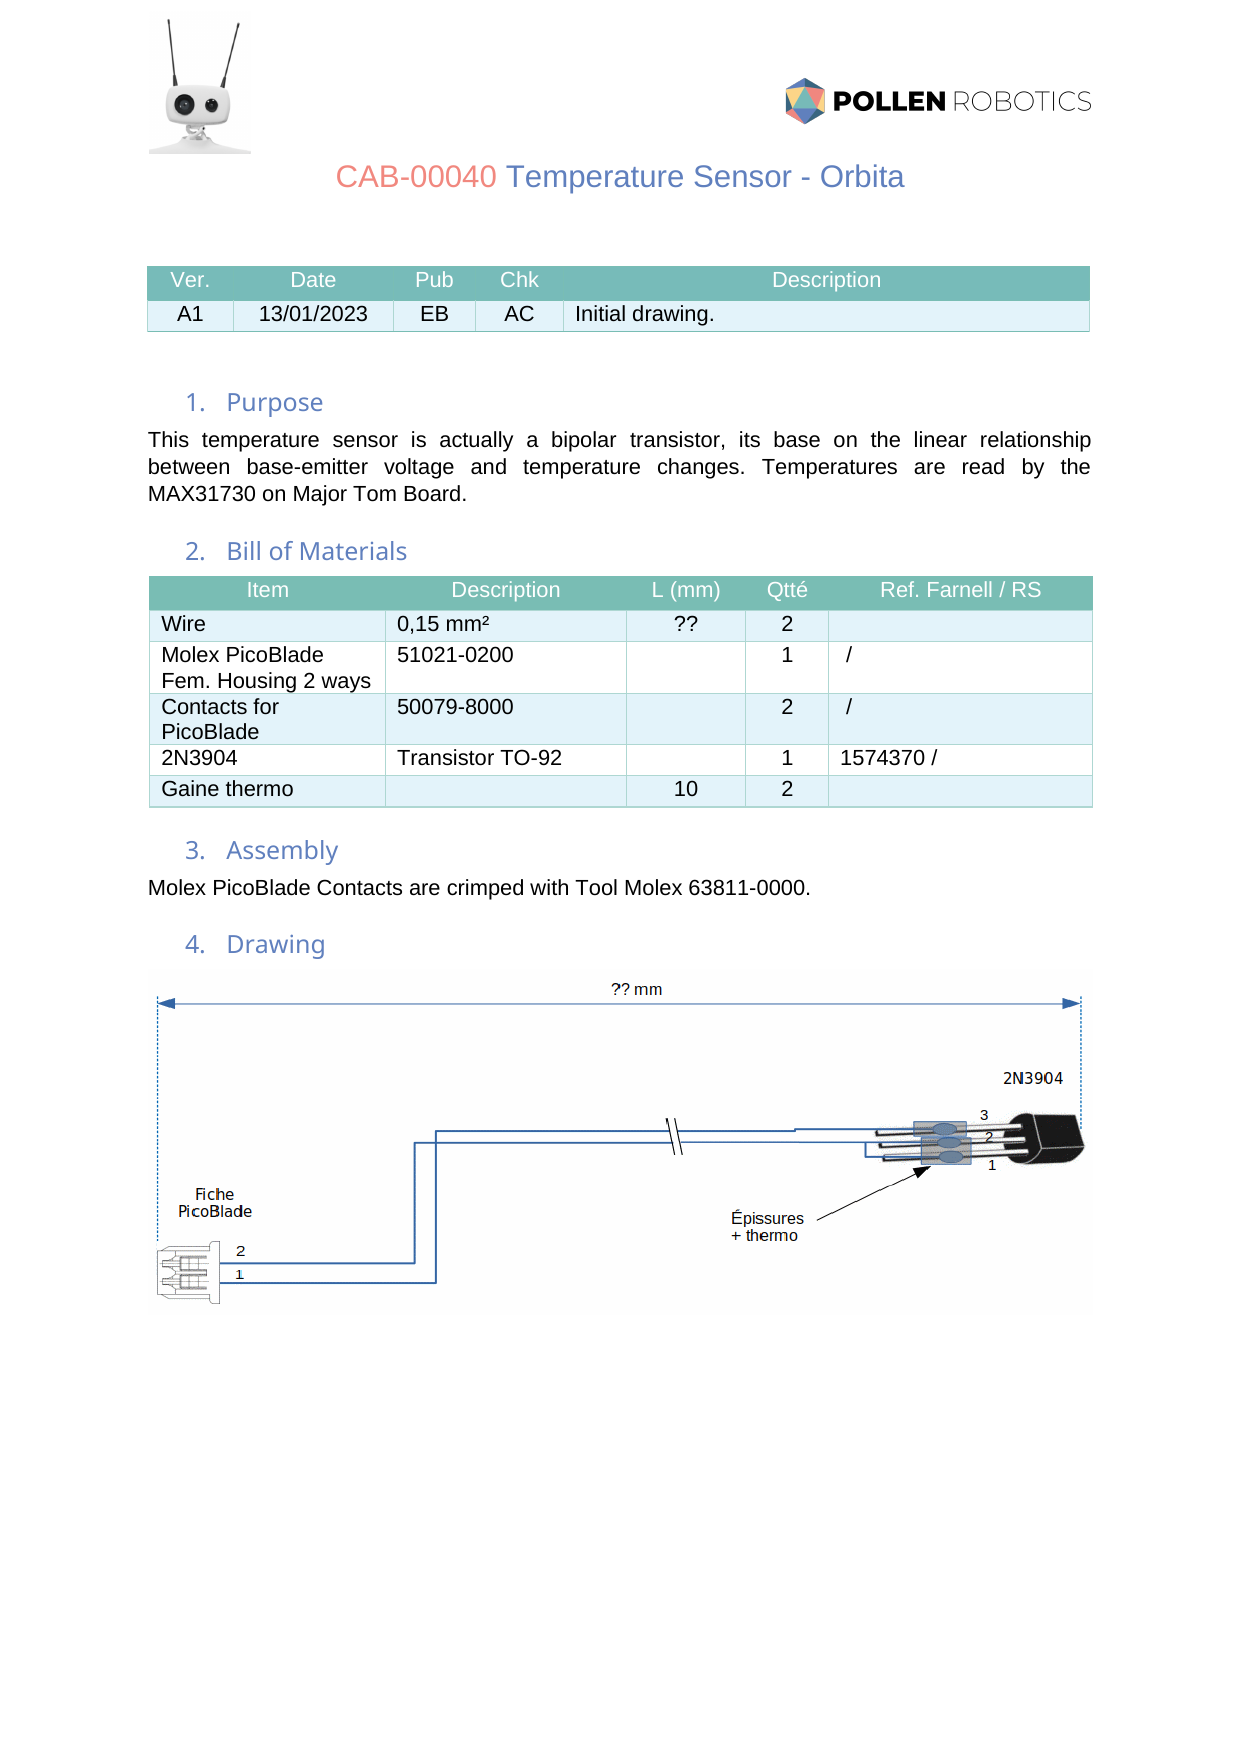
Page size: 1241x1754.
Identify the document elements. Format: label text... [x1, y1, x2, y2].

table_cell [627, 745, 745, 775]
subtitle Purpose [185, 384, 1093, 418]
text CAB-00040 Temperature Sensor - Orbita [148, 158, 1093, 194]
table_header Ref. Farnell / RS [829, 577, 1092, 610]
table_cell 10 [627, 776, 745, 806]
table_cell 1 [746, 642, 828, 693]
table_cell Wire [150, 611, 385, 641]
table_cell EB [394, 301, 475, 331]
subtitle Bill of Materials [185, 533, 1093, 567]
table_cell 1574370 / [829, 745, 1092, 775]
table_cell AC [476, 301, 563, 331]
subtitle Assembly [185, 832, 1093, 866]
table_cell / [829, 694, 1092, 744]
picture [147, 969, 1093, 1315]
table_cell 50079-8000 [386, 694, 626, 744]
table_header Qtté [746, 577, 828, 610]
table_cell 13/01/2023 [234, 301, 393, 331]
table_cell 2N3904 [150, 745, 385, 775]
table_header Description [564, 267, 1089, 300]
table_header L (mm) [627, 577, 745, 610]
table_header Chk [476, 267, 563, 300]
table_cell Gaine thermo [150, 776, 385, 806]
table_header Pub [394, 267, 475, 300]
table_cell [627, 642, 745, 693]
table_cell 2 [746, 776, 828, 806]
table_header Ver. [148, 267, 233, 300]
table_cell ?? [627, 611, 745, 641]
table_cell Initial drawing. [564, 301, 1089, 331]
table_header Item [150, 577, 385, 610]
table_cell [386, 776, 626, 806]
table_cell [627, 694, 745, 744]
table_cell 51021-0200 [386, 642, 626, 693]
table_cell / [829, 642, 1092, 693]
picture [785, 73, 1093, 129]
table_cell Transistor TO-92 [386, 745, 626, 775]
table_cell Molex PicoBlade Fem. Housing 2 ways [150, 642, 385, 693]
table_cell A1 [148, 301, 233, 331]
table_header Description [386, 577, 626, 610]
picture [149, 11, 251, 154]
list Molex PicoBlade Contacts are crimped with Tool Molex 63811-0000. [148, 875, 1093, 900]
text This temperature sensor is actually a bipolar transistor, its base on the linear relationship between base-emitter voltage and temperature changes. Temperatures are read by the MAX31730 on Major Tom Board. [148, 427, 1093, 507]
table_cell 2 [746, 694, 828, 744]
table_header Date [234, 267, 393, 300]
table_cell Contacts for PicoBlade [150, 694, 385, 744]
table_cell 0,15 mm² [386, 611, 626, 641]
table_cell [829, 776, 1092, 806]
table_cell 2 [746, 611, 828, 641]
table_cell [829, 611, 1092, 641]
table_cell 1 [746, 745, 828, 775]
subtitle Drawing [185, 927, 1093, 961]
